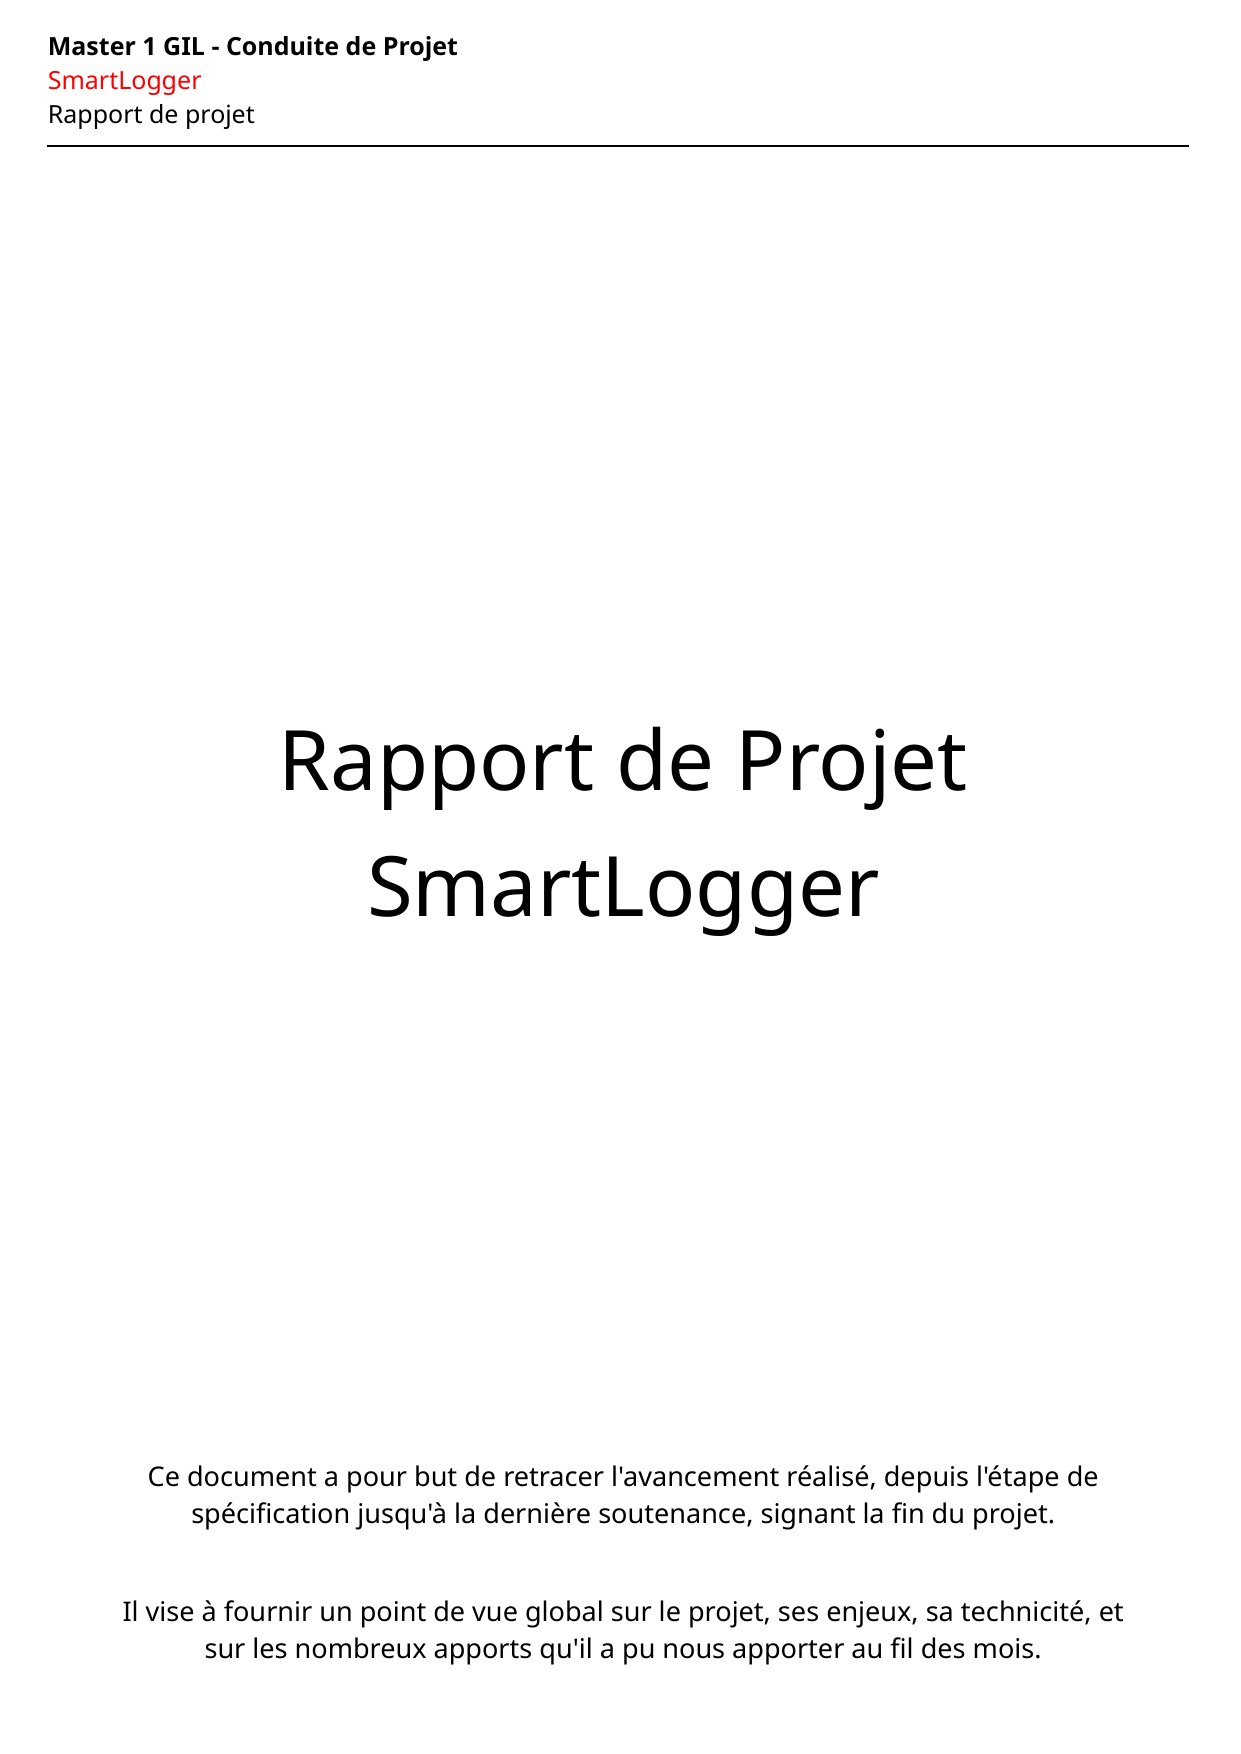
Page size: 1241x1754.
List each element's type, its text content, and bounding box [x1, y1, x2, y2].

text SmartLogger [107, 827, 1140, 941]
text Ce document a pour but de retracer l'avancement réalisé, depuis l'étape de spécification jusqu'à la dernière soutenance, signant la fin du projet. [107, 1457, 1140, 1531]
text Il vise à fournir un point de vue global sur le projet, ses enjeux, sa technicité, et sur les nombreux apports qu'il a pu nous apporter au fil des mois. [107, 1593, 1140, 1667]
text Rapport de Projet [107, 701, 1140, 814]
